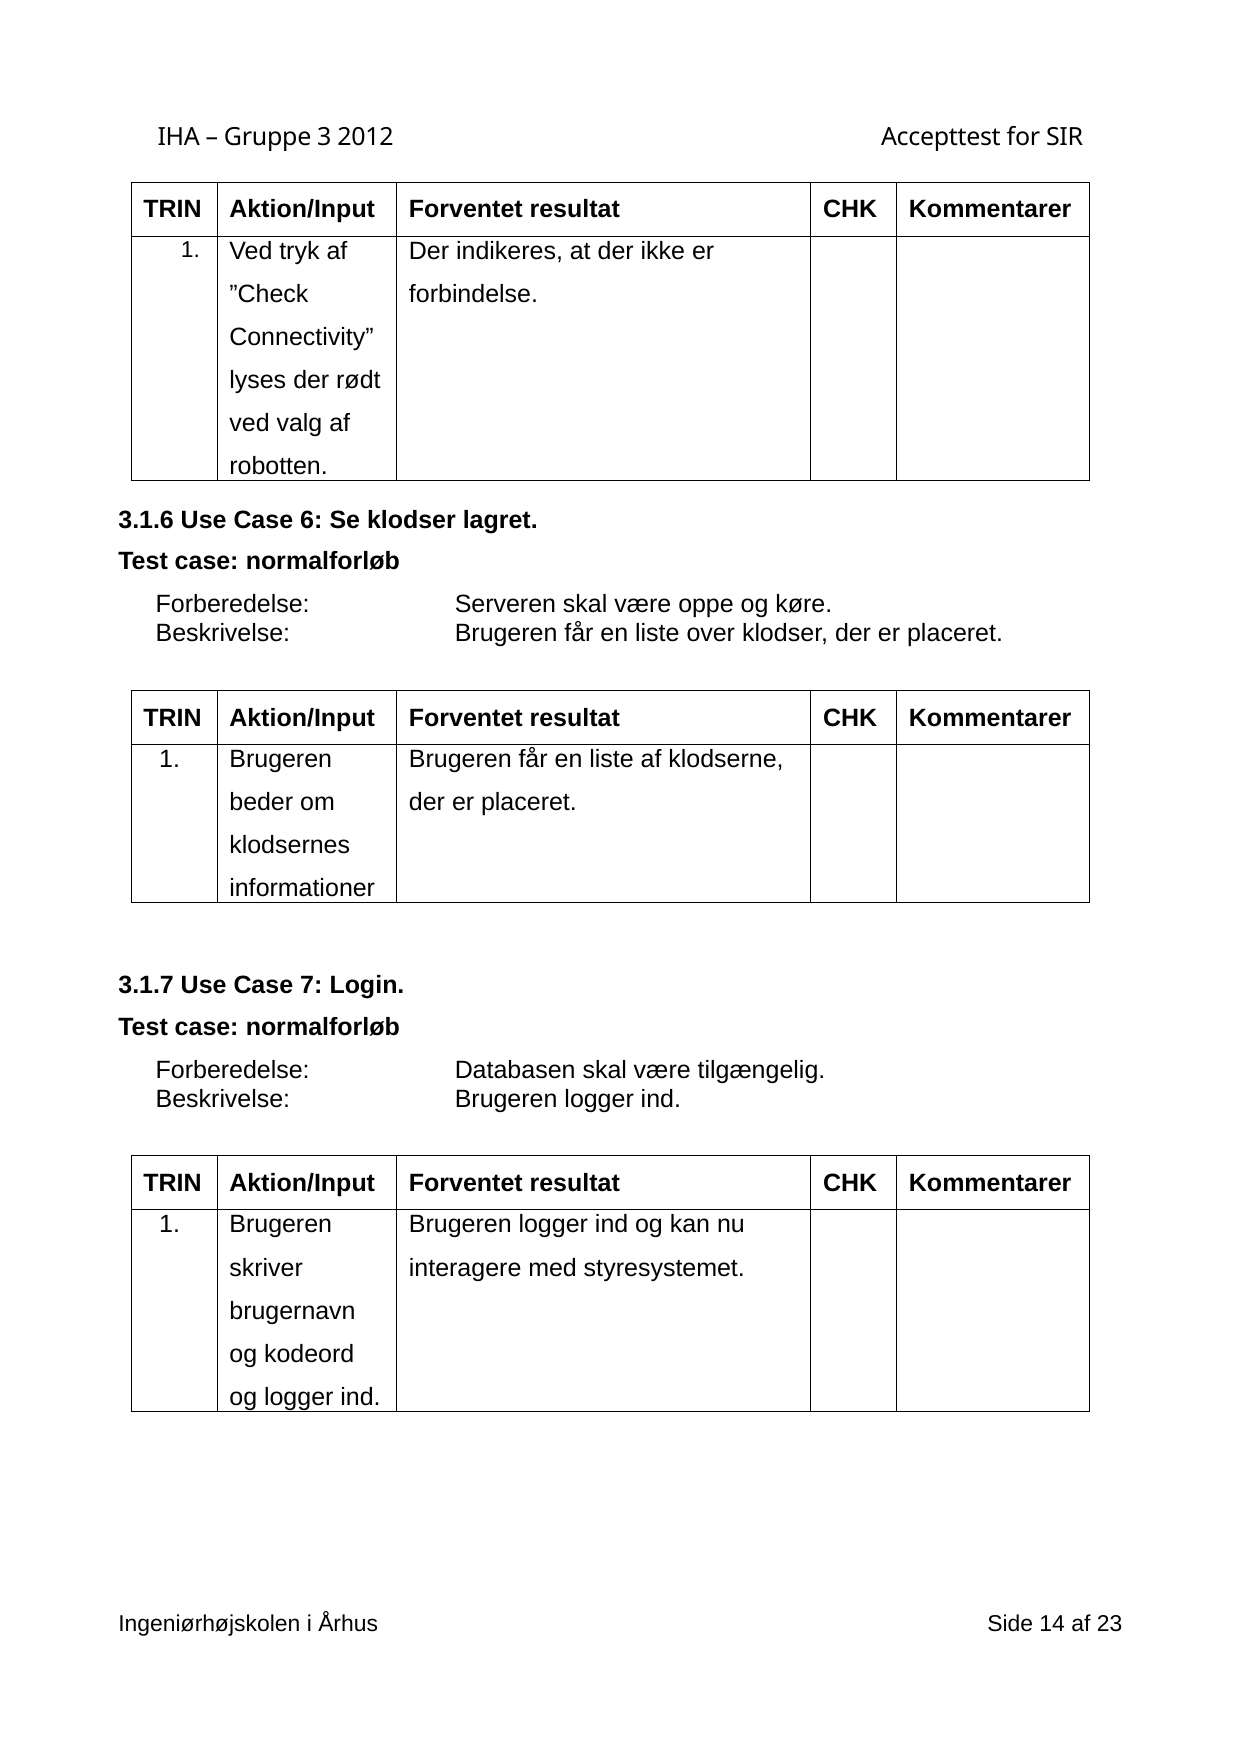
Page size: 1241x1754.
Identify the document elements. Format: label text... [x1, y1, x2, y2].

table_header CHK [811, 691, 896, 744]
table_cell Beskrivelse: [144, 1084, 443, 1112]
table_header Forberedelse: [144, 590, 443, 618]
table_cell Brugeren får en liste over klodser, der er placeret. [443, 618, 1089, 647]
table_header Kommentarer [897, 183, 1089, 236]
table_header CHK [811, 1156, 896, 1209]
table_header Aktion/Input [218, 1156, 396, 1209]
table_header Kommentarer [897, 691, 1089, 744]
table_header Forventet resultat [397, 1156, 810, 1209]
table_cell Beskrivelse: [144, 618, 443, 647]
table_header TRIN [132, 1156, 217, 1209]
table_header CHK [811, 183, 896, 236]
table_cell Ved tryk af ”Check Connectivity” lyses der rødt ved valg af robotten. [218, 237, 396, 480]
table_cell [897, 237, 1089, 480]
table_cell Brugeren logger ind og kan nu interagere med styresystemet. [397, 1210, 810, 1411]
table_cell Brugeren beder om klodsernes informationer [218, 745, 396, 902]
table_header Forventet resultat [397, 691, 810, 744]
table_header Serveren skal være oppe og køre. [443, 590, 1089, 618]
table_header Databasen skal være tilgængelig. [443, 1055, 1089, 1083]
table_cell Brugeren logger ind. [443, 1084, 1089, 1112]
text Test case: normalforløb [118, 546, 1122, 575]
table_cell Brugeren får en liste af klodserne, der er placeret. [397, 745, 810, 902]
text Test case: normalforløb [118, 1012, 1122, 1040]
table_header Kommentarer [897, 1156, 1089, 1209]
table_header Forberedelse: [144, 1055, 443, 1083]
subtitle 3.1.6 Use Case 6: Se klodser lagret. [118, 505, 1122, 534]
table_cell [811, 237, 896, 480]
table_cell [897, 745, 1089, 902]
table_cell Der indikeres, at der ikke er forbindelse. [397, 237, 810, 480]
table_cell [811, 1210, 896, 1411]
table_cell [132, 745, 217, 902]
table_header Aktion/Input [218, 183, 396, 236]
table_cell Brugeren skriver brugernavn og kodeord og logger ind. [218, 1210, 396, 1411]
subtitle 3.1.7 Use Case 7: Login. [118, 970, 1122, 999]
table_header Forventet resultat [397, 183, 810, 236]
table_cell [132, 237, 217, 480]
table_header TRIN [132, 183, 217, 236]
table_cell [897, 1210, 1089, 1411]
table_header TRIN [132, 691, 217, 744]
table_cell [132, 1210, 217, 1411]
table_cell [811, 745, 896, 902]
table_header Aktion/Input [218, 691, 396, 744]
